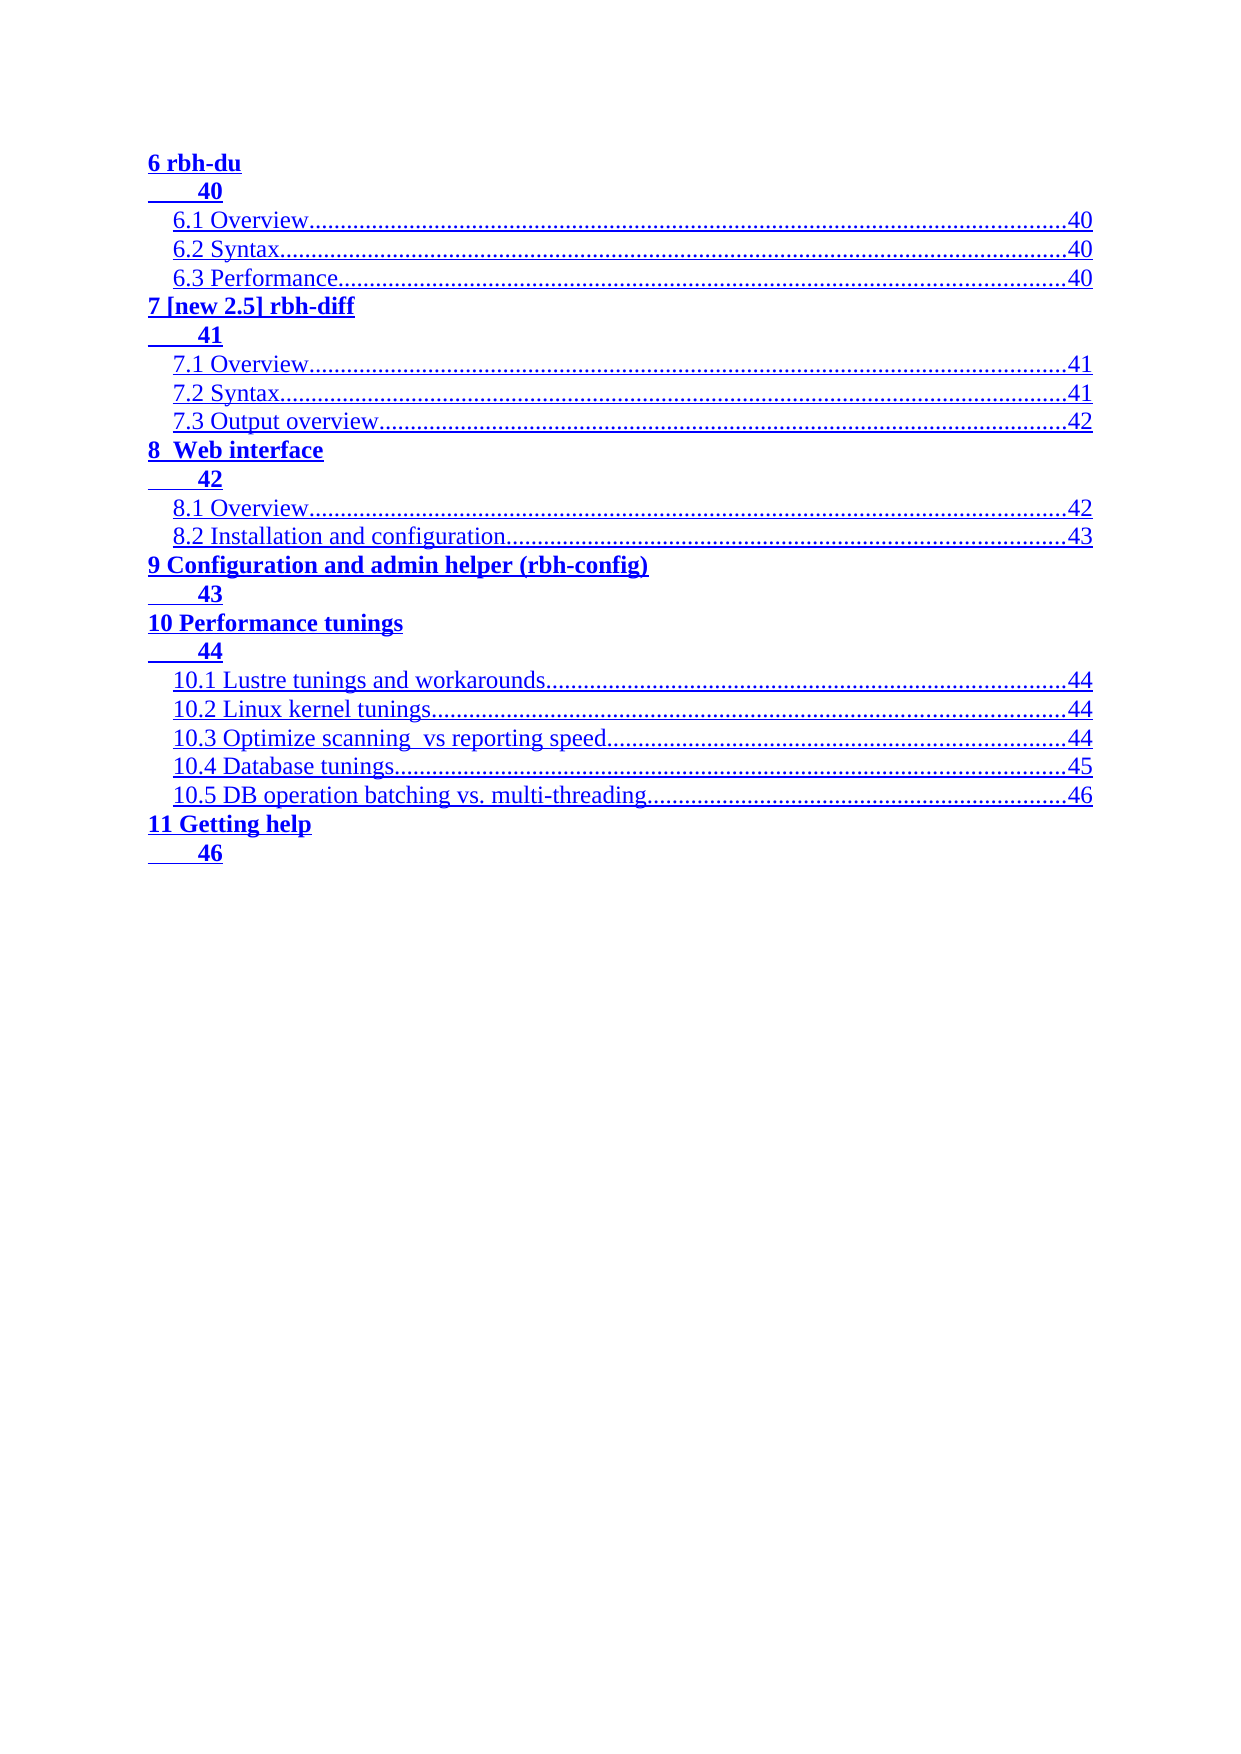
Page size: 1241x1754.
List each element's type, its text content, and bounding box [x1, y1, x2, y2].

text 10.3 Optimize scanning vs reporting speed 44 [173, 723, 1093, 748]
text 7.2 Syntax 41 [173, 378, 1093, 403]
text 7.3 Output overview 42 [173, 406, 1093, 431]
text 9 Configuration and admin helper (rbh-config) 43 [148, 550, 1093, 608]
text 6.3 Performance 40 [173, 263, 1093, 288]
text 10.4 Database tunings 45 [173, 751, 1093, 776]
text 10.1 Lustre tunings and workarounds 44 [173, 665, 1093, 690]
text 6.1 Overview 40 [173, 205, 1093, 230]
text 10 Performance tunings 44 [148, 608, 1093, 665]
text 10.5 DB operation batching vs. multi-threading 46 [173, 780, 1093, 805]
text 7 [new 2.5] rbh-diff 41 [148, 291, 1093, 349]
text 8.2 Installation and configuration 43 [173, 521, 1093, 546]
text 6.2 Syntax 40 [173, 234, 1093, 259]
text 8.1 Overview 42 [173, 493, 1093, 518]
text 6 rbh-du 40 [148, 148, 1093, 205]
text 11 Getting help 46 [148, 809, 1093, 866]
text 8 Web interface 42 [148, 435, 1093, 493]
text 10.2 Linux kernel tunings 44 [173, 694, 1093, 719]
text 7.1 Overview 41 [173, 349, 1093, 374]
